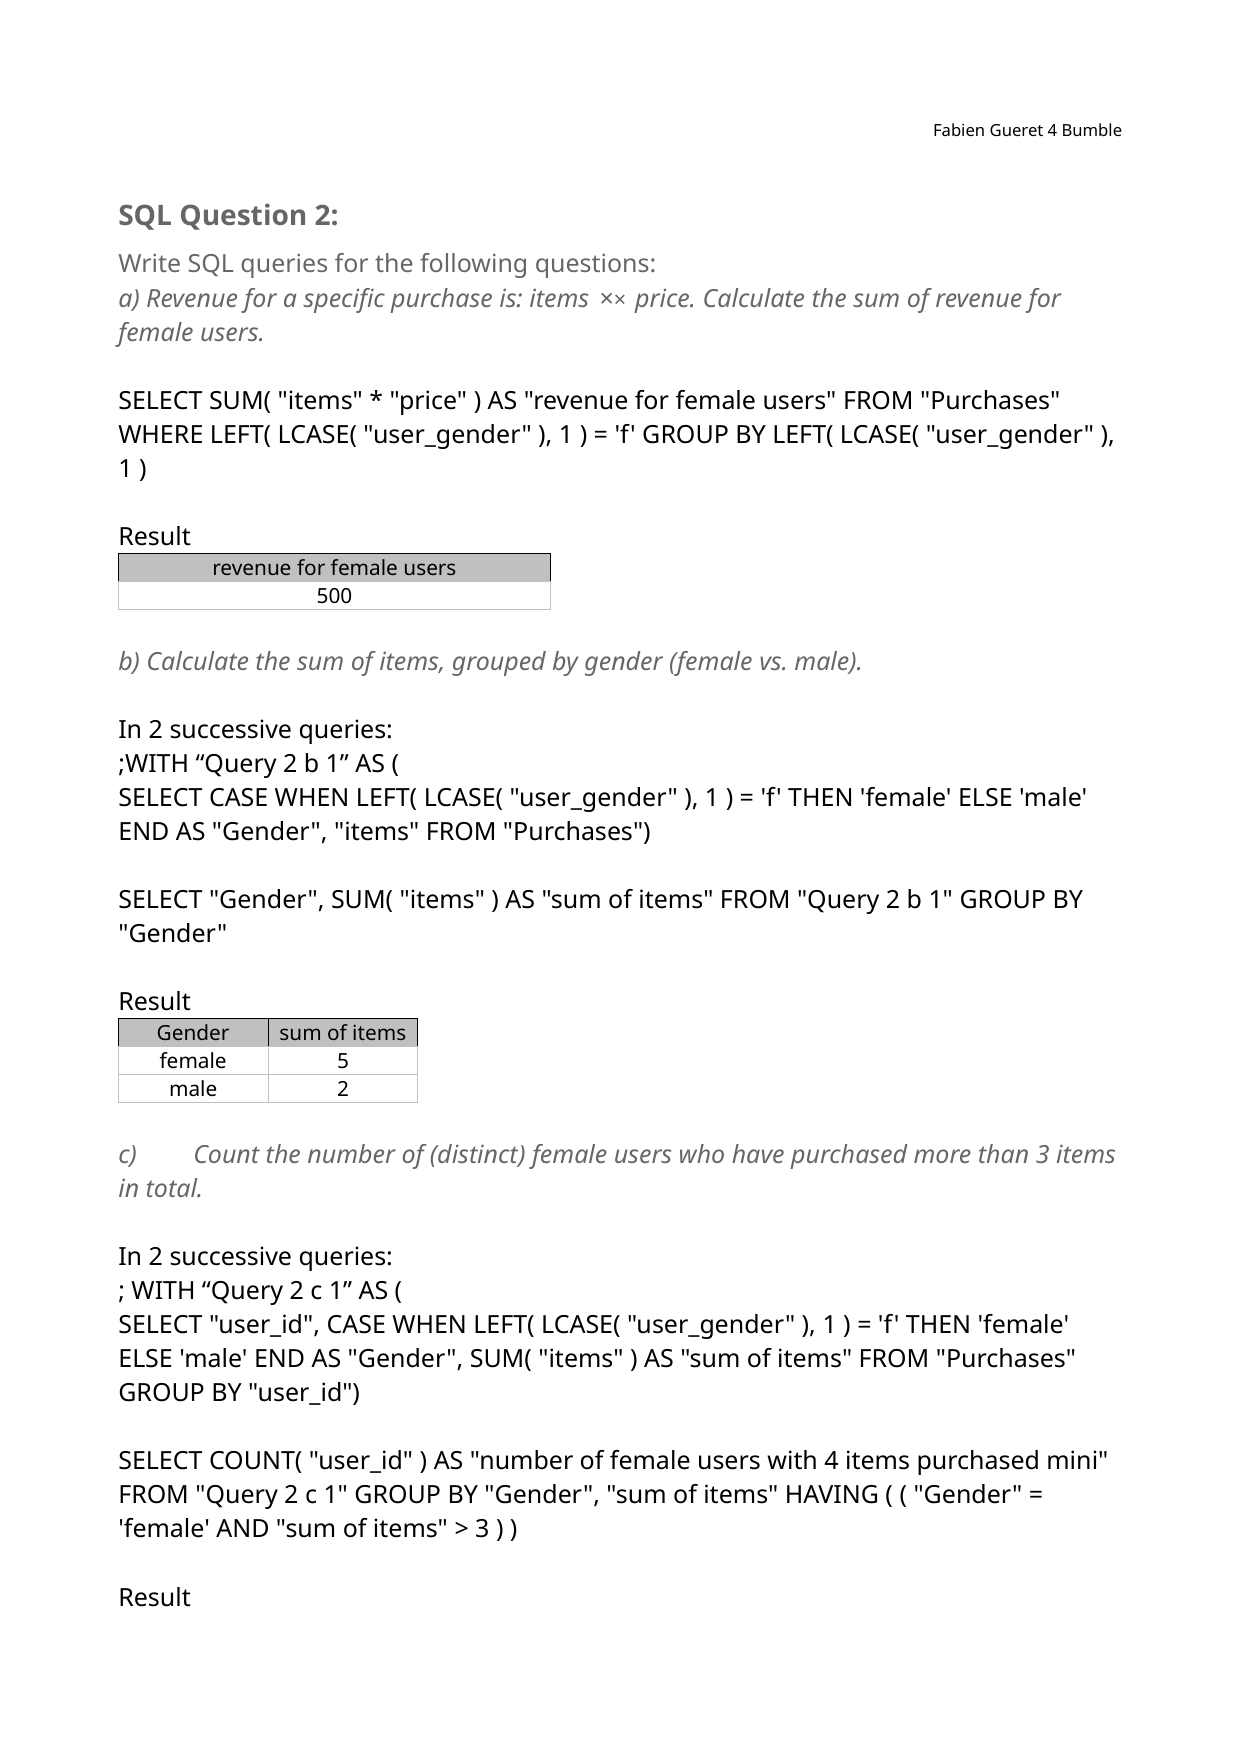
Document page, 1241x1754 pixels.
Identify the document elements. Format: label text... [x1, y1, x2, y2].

text SELECT COUNT( "user_id" ) AS "number of female users with 4 items purchased mini" FROM "Query 2 c 1" GROUP BY "Gender", "sum of items" HAVING ( ( "Gender" = 'female' AND "sum of items" > 3 ) ) [118, 1443, 1122, 1545]
text Result [118, 984, 1122, 1018]
text In 2 successive queries: [118, 1238, 1122, 1273]
text ; WITH “Query 2 c 1” AS ( [118, 1273, 1122, 1307]
list Count the number of (distinct) female users who have purchased more than 3 items in total. [118, 1136, 1122, 1204]
text Write SQL queries for the following questions: [118, 246, 1122, 280]
text b) Calculate the sum of items, grouped by gender (female vs. male). [118, 643, 1122, 677]
table_cell 2 [269, 1075, 417, 1102]
text SELECT CASE WHEN LEFT( LCASE( "user_gender" ), 1 ) = 'f' THEN 'female' ELSE 'male' END AS "Gender", "items" FROM "Purchases") [118, 779, 1122, 847]
table_cell male [119, 1075, 268, 1102]
table_header sum of items [269, 1019, 417, 1046]
text Result [118, 1579, 1122, 1613]
text SELECT "user_id", CASE WHEN LEFT( LCASE( "user_gender" ), 1 ) = 'f' THEN 'female' ELSE 'male' END AS "Gender", SUM( "items" ) AS "sum of items" FROM "Purchases" GROUP BY "user_id") [118, 1307, 1122, 1409]
text SELECT SUM( "items" * "price" ) AS "revenue for female users" FROM "Purchases" WHERE LEFT( LCASE( "user_gender" ), 1 ) = 'f' GROUP BY LEFT( LCASE( "user_gender" ), 1 ) [118, 382, 1122, 484]
text ;WITH “Query 2 b 1” AS ( [118, 745, 1122, 779]
text Result [118, 519, 1122, 553]
text SELECT "Gender", SUM( "items" ) AS "sum of items" FROM "Query 2 b 1" GROUP BY "Gender" [118, 882, 1122, 950]
table_cell 500 [119, 582, 550, 609]
table_cell 5 [269, 1047, 417, 1074]
text a) Revenue for a specific purchase is: items ×× price. Calculate the sum of revenue for female users. [118, 280, 1122, 348]
subtitle SQL Question 2: [118, 195, 1122, 234]
table_header revenue for female users [119, 554, 550, 581]
text In 2 successive queries: [118, 711, 1122, 745]
table_cell female [119, 1047, 268, 1074]
table_header Gender [119, 1019, 268, 1046]
